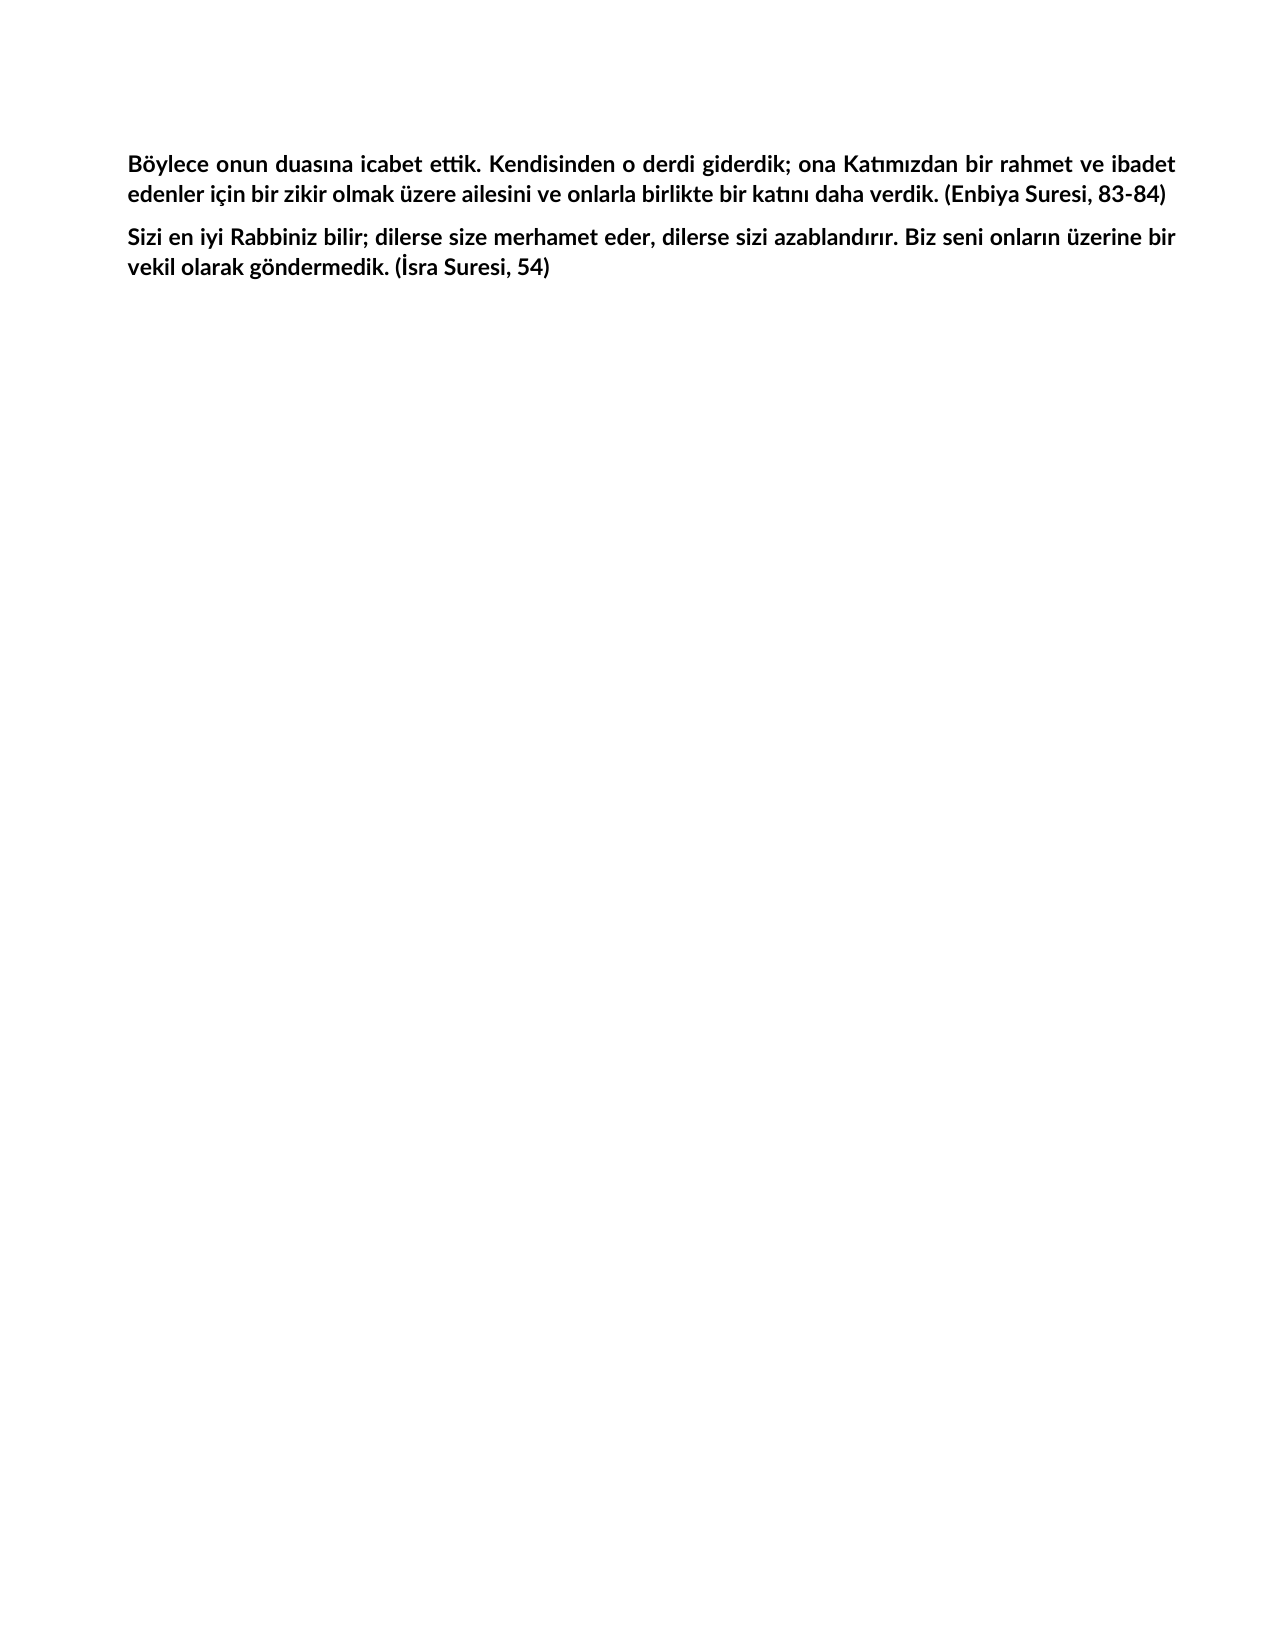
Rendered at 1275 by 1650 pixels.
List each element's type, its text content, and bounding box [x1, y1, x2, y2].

text Sizi en iyi Rabbiniz bilir; dilerse size merhamet eder, dilerse sizi azablandırır. Biz seni onların üzerine bir vekil olarak göndermedik. (İsra Suresi, 54) [127, 223, 1177, 281]
text Böylece onun duasına icabet ettik. Kendisinden o derdi giderdik; ona Katımızdan bir rahmet ve ibadet edenler için bir zikir olmak üzere ailesini ve onlarla birlikte bir katını daha verdik. (Enbiya Suresi, 83-84) [127, 150, 1177, 208]
